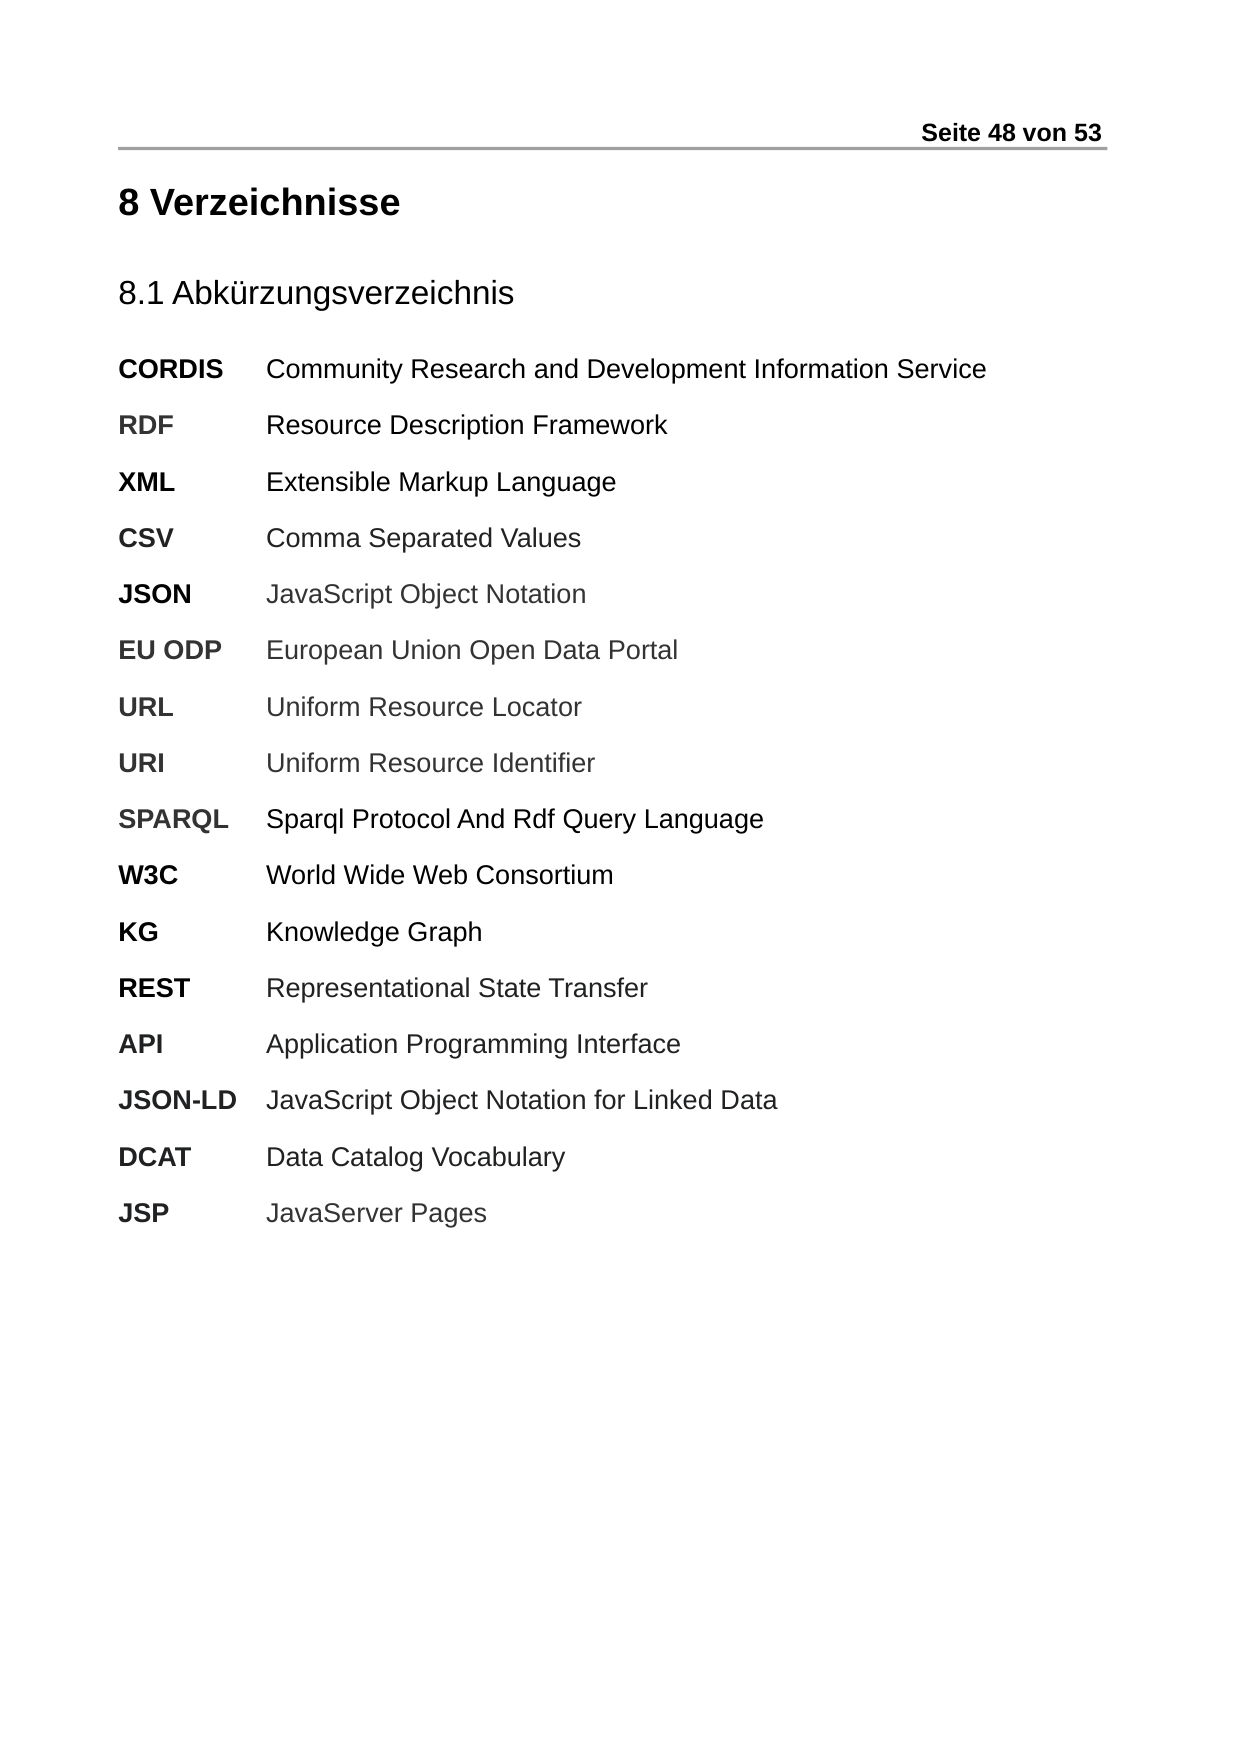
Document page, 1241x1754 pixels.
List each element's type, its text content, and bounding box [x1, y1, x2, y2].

text JSP JavaServer Pages [118, 1197, 1123, 1228]
text API Application Programming Interface [118, 1028, 1123, 1059]
text DCAT Data Catalog Vocabulary [118, 1141, 1123, 1172]
text JSON JavaScript Object Notation [118, 578, 1123, 609]
text XML Extensible Markup Language [118, 466, 1123, 497]
subtitle 8 Verzeichnisse [118, 180, 1123, 223]
text EU ODP European Union Open Data Portal [118, 634, 1123, 666]
text URL Uniform Resource Locator [118, 691, 1123, 722]
text KG Knowledge Graph [118, 916, 1123, 947]
text SPARQL Sparql Protocol And Rdf Query Language [118, 803, 1123, 834]
text CORDIS Community Research and Development Information Service [118, 353, 1123, 384]
text CSV Comma Separated Values [118, 522, 1123, 553]
text W3C World Wide Web Consortium [118, 859, 1123, 891]
text URI Uniform Resource Identifier [118, 747, 1123, 778]
text JSON-LD JavaScript Object Notation for Linked Data [118, 1084, 1123, 1116]
text REST Representational State Transfer [118, 972, 1123, 1003]
text RDF Resource Description Framework [118, 409, 1123, 441]
subtitle 8.1 Abkürzungsverzeichnis [118, 273, 1123, 312]
